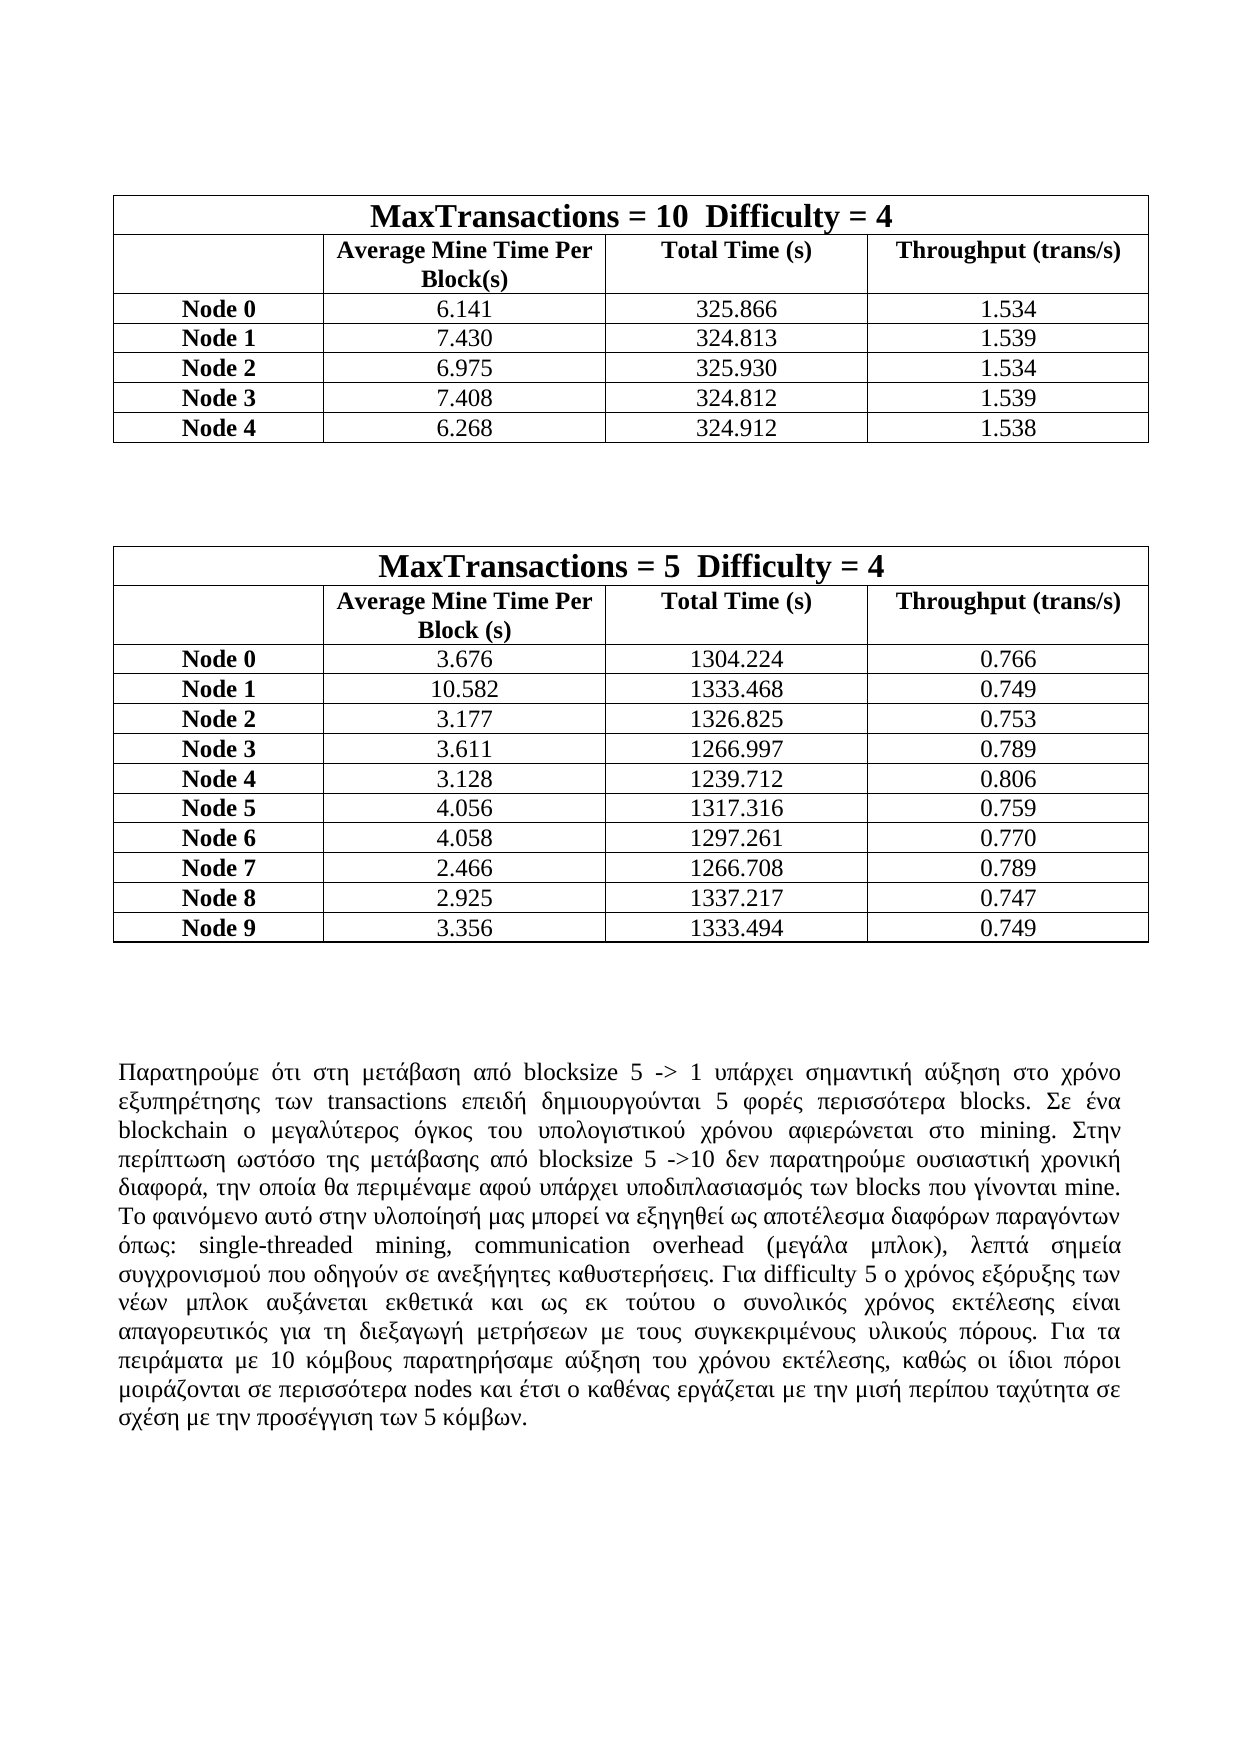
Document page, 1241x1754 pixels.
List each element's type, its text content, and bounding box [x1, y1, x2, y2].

table_cell Throughput (trans/s) [868, 235, 1148, 293]
table_cell Total Time (s) [606, 235, 867, 293]
table_cell 1326.825 [606, 704, 867, 733]
table_cell Node 4 [114, 764, 323, 792]
table_cell 7.408 [324, 383, 605, 412]
table_cell 0.747 [868, 883, 1148, 912]
table_cell 6.975 [324, 353, 605, 382]
table_cell 6.268 [324, 413, 605, 442]
table_cell 325.866 [606, 294, 867, 322]
table_cell 1297.261 [606, 823, 867, 852]
table_cell 325.930 [606, 353, 867, 382]
table_cell [114, 235, 323, 293]
table_cell Node 0 [114, 645, 323, 673]
table_cell 6.141 [324, 294, 605, 322]
table_cell 324.813 [606, 324, 867, 352]
table_cell 324.812 [606, 383, 867, 412]
table_cell [114, 586, 323, 643]
table_cell 1.538 [868, 413, 1148, 442]
table_cell Node 8 [114, 883, 323, 912]
table_header MaxTransactions = 10 Difficulty = 4 [114, 196, 1148, 234]
table_cell Average Mine Time Per Block(s) [324, 235, 605, 293]
table_cell 2.466 [324, 853, 605, 882]
table_cell Node 4 [114, 413, 323, 442]
table_cell 1317.316 [606, 794, 867, 822]
table_cell 1333.468 [606, 674, 867, 703]
table_cell Throughput (trans/s) [868, 586, 1148, 643]
table_cell 1.539 [868, 383, 1148, 412]
table_cell Τotal Time (s) [606, 586, 867, 643]
text Παρατηρούμε ότι στη μετάβαση από blocksize 5 -> 1 υπάρχει σημαντική αύξηση στο χρόνο εξυπηρέτησης των transactions επειδή δημιουργούνται 5 φορές περισσότερα blocks. Σε ένα blockchain ο μεγαλύτερος όγκος του υπολογιστικού χρόνου αφιερώνεται στο mining. Στην περίπτωση ωστόσο της μετάβασης από blocksize 5 ->10 δεν παρατηρούμε ουσιαστική χρονική διαφορά, την οποία θα περιμέναμε αφού υπάρχει υποδιπλασιασμός των blocks που γίνονται mine. Το φαινόμενο αυτό στην υλοποίησή μας μπορεί να εξηγηθεί ως αποτέλεσμα διαφόρων παραγόντων όπως: single-threaded mining, communication overhead (μεγάλα μπλοκ), λεπτά σημεία συγχρονισμού που οδηγούν σε ανεξήγητες καθυστερήσεις. Για difficulty 5 ο χρόνος εξόρυξης των νέων μπλοκ αυξάνεται εκθετικά και ως εκ τούτου ο συνολικός χρόνος εκτέλεσης είναι απαγορευτικός για τη διεξαγωγή μετρήσεων με τους συγκεκριμένους υλικούς πόρους. Για τα πειράματα με 10 κόμβους παρατηρήσαμε αύξηση του χρόνου εκτέλεσης, καθώς οι ίδιοι πόροι μοιράζονται σε περισσότερα nodes και έτσι ο καθένας εργάζεται με την μισή περίπου ταχύτητα σε σχέση με την προσέγγιση των 5 κόμβων. [118, 1057, 1122, 1431]
table_cell 1239.712 [606, 764, 867, 792]
table_cell 0.766 [868, 645, 1148, 673]
table_cell 4.058 [324, 823, 605, 852]
table_cell 1.534 [868, 294, 1148, 322]
table_cell 3.177 [324, 704, 605, 733]
table_cell 0.749 [868, 913, 1148, 941]
table_cell 0.789 [868, 734, 1148, 763]
table_cell 7.430 [324, 324, 605, 352]
table_cell 0.759 [868, 794, 1148, 822]
table_cell 3.676 [324, 645, 605, 673]
table_cell 0.806 [868, 764, 1148, 792]
table_cell 10.582 [324, 674, 605, 703]
table_cell 3.611 [324, 734, 605, 763]
table_cell Node 2 [114, 353, 323, 382]
table_header MaxTransactions = 5 Difficulty = 4 [114, 547, 1148, 585]
table_cell 324.912 [606, 413, 867, 442]
table_cell Node 1 [114, 324, 323, 352]
table_cell 1.534 [868, 353, 1148, 382]
table_cell Node 0 [114, 294, 323, 322]
table_cell 1266.708 [606, 853, 867, 882]
table_cell 1266.997 [606, 734, 867, 763]
table_cell Node 3 [114, 383, 323, 412]
table_cell 3.128 [324, 764, 605, 792]
table_cell 2.925 [324, 883, 605, 912]
table_cell Node 1 [114, 674, 323, 703]
table_cell 0.789 [868, 853, 1148, 882]
table_cell 1304.224 [606, 645, 867, 673]
table_cell 0.753 [868, 704, 1148, 733]
table_cell 4.056 [324, 794, 605, 822]
table_cell Node 5 [114, 794, 323, 822]
table_cell Node 6 [114, 823, 323, 852]
table_cell 1333.494 [606, 913, 867, 941]
table_cell 1.539 [868, 324, 1148, 352]
table_cell Node 3 [114, 734, 323, 763]
table_cell 1337.217 [606, 883, 867, 912]
table_cell Node 7 [114, 853, 323, 882]
table_cell 0.770 [868, 823, 1148, 852]
table_cell Node 2 [114, 704, 323, 733]
table_cell Node 9 [114, 913, 323, 941]
table_cell 0.749 [868, 674, 1148, 703]
table_cell 3.356 [324, 913, 605, 941]
table_cell Average Mine Time Per Block (s) [324, 586, 605, 643]
